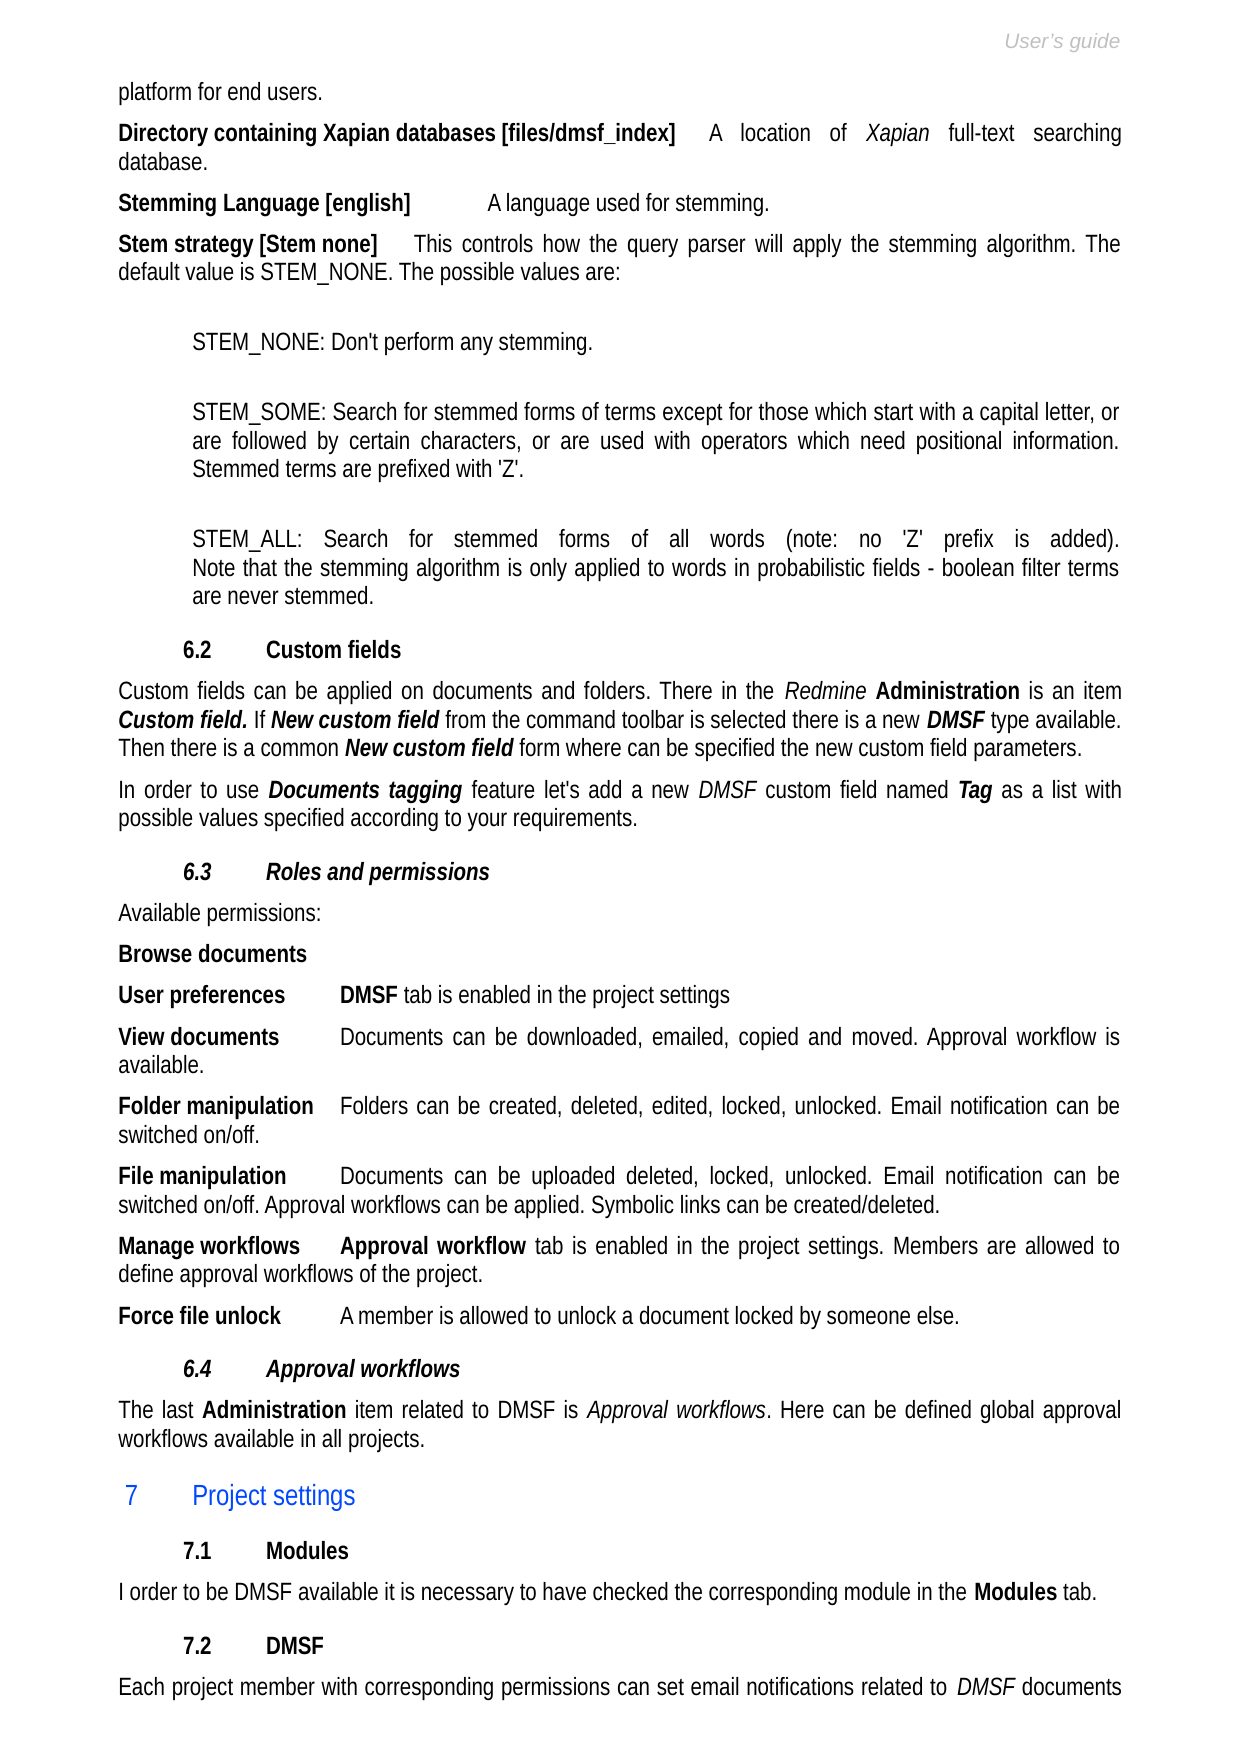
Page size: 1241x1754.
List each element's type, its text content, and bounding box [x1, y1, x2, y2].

subtitle DMSF [177, 1631, 1122, 1659]
text STEM_ALL: Search for stemmed forms of all words (note: no 'Z' prefix is added). Note that the stemming algorithm is only applied to words in probabilistic fields - boolean filter terms are never stemmed. [192, 495, 1122, 610]
subtitle Custom fields [177, 635, 1122, 664]
text Browse documents [118, 939, 1122, 968]
subtitle Modules [177, 1536, 1122, 1565]
subtitle Roles and permissions [177, 857, 1122, 886]
text Stemming Language [english] A language used for stemming. [118, 188, 1122, 216]
text STEM_NONE: Don't perform any stemming. [192, 298, 1122, 356]
text Stem strategy [Stem none] This controls how the query parser will apply the stemming algorithm. The default value is STEM_NONE. The possible values are: [118, 229, 1122, 286]
text I order to be DMSF available it is necessary to have checked the corresponding module in the Modules tab. [118, 1577, 1122, 1606]
text Directory containing Xapian databases [files/dmsf_index] A location of Xapian full-text searching database. [118, 118, 1122, 175]
subtitle Project settings [118, 1478, 1122, 1511]
text The last Administration item related to DMSF is Approval workflows. Here can be defined global approval workflows available in all projects. [118, 1395, 1122, 1453]
subtitle Approval workflows [177, 1354, 1122, 1383]
text STEM_SOME: Search for stemmed forms of terms except for those which start with a capital letter, or are followed by certain characters, or are used with operators which need positional information. Stemmed terms are prefixed with 'Z'. [192, 368, 1122, 483]
text Force file unlock A member is allowed to unlock a document locked by someone else. [118, 1301, 1122, 1329]
text View documents Documents can be downloaded, emailed, copied and moved. Approval workflow is available. [118, 1021, 1122, 1079]
text Custom fields can be applied on documents and folders. There in the Redmine Administration is an item Custom field. If New custom field from the command toolbar is selected there is a new DMSF type available. Then there is a common New custom field form where can be specified the new custom field parameters. [118, 676, 1122, 762]
text Manage workflows Approval workflow tab is enabled in the project settings. Members are allowed to define approval workflows of the project. [118, 1231, 1122, 1288]
text Folder manipulation Folders can be created, deleted, edited, locked, unlocked. Email notification can be switched on/off. [118, 1091, 1122, 1148]
text File manipulation Documents can be uploaded deleted, locked, unlocked. Email notification can be switched on/off. Approval workflows can be applied. Symbolic links can be created/deleted. [118, 1161, 1122, 1218]
text platform for end users. [118, 77, 1122, 105]
text Available permissions: [118, 898, 1122, 927]
text Each project member with corresponding permissions can set email notifications related to DMSF documents [118, 1672, 1122, 1701]
text In order to use Documents tagging feature let's add a new DMSF custom field named Tag as a list with possible values specified according to your requirements. [118, 774, 1122, 832]
text User preferences DMSF tab is enabled in the project settings [118, 980, 1122, 1009]
